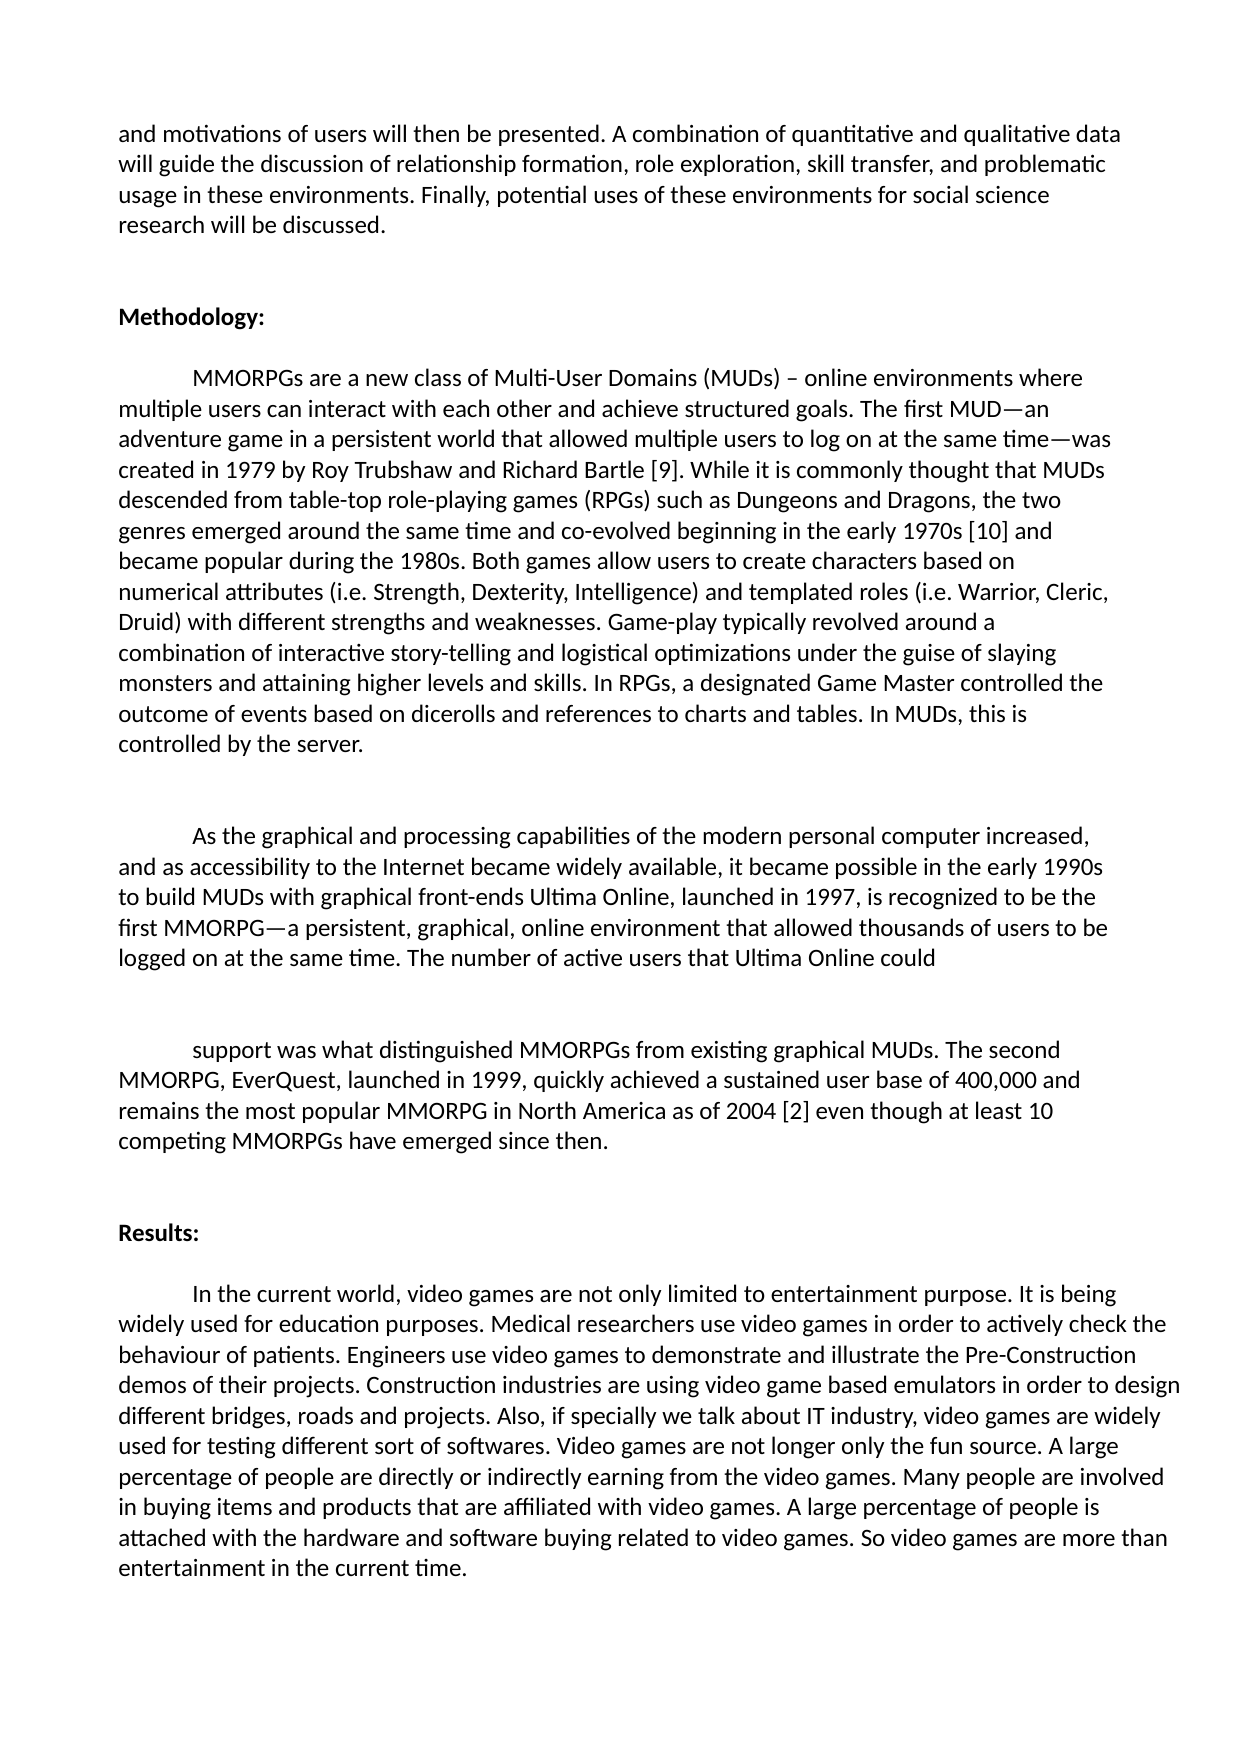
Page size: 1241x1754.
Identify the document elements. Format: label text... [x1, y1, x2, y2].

text In the current world, video games are not only limited to entertainment purpose. It is being widely used for education purposes. Medical researchers use video games in order to actively check the behaviour of patients. Engineers use video games to demonstrate and illustrate the Pre-Construction demos of their projects. Construction industries are using video game based emulators in order to design different bridges, roads and projects. Also, if specially we talk about IT industry, video games are widely used for testing different sort of softwares. Video games are not longer only the fun source. A large percentage of people are directly or indirectly earning from the video games. Many people are involved in buying items and products that are affiliated with video games. A large percentage of people is attached with the hardware and software buying related to video games. So video games are more than entertainment in the current time. [118, 1278, 1188, 1583]
text MMORPGs are a new class of Multi-User Domains (MUDs) – online environments where multiple users can interact with each other and achieve structured goals. The ﬁrst MUD—an adventure game in a persistent world that allowed multiple users to log on at the same time—was created in 1979 by Roy Trubshaw and Richard Bartle [9]. While it is commonly thought that MUDs descended from table-top role-playing games (RPGs) such as Dungeons and Dragons, the two genres emerged around the same time and co-evolved beginning in the early 1970s [10] and became popular during the 1980s. Both games allow users to create characters based on numerical attributes (i.e. Strength, Dexterity, Intelligence) and templated roles (i.e. Warrior, Cleric, Druid) with different strengths and weaknesses. Game-play typically revolved around a combination of interactive story-telling and logistical optimizations under the guise of slaying monsters and attaining higher levels and skills. In RPGs, a designated Game Master controlled the outcome of events based on dicerolls and references to charts and tables. In MUDs, this is controlled by the server. [118, 362, 1122, 759]
text and motivations of users will then be presented. A combination of quantitative and qualitative data will guide the discussion of relationship formation, role exploration, skill transfer, and problematic usage in these environments. Finally, potential uses of these environments for social science research will be discussed. [118, 118, 1122, 240]
text As the graphical and processing capabilities of the modern personal computer increased, and as accessibility to the Internet became widely available, it became possible in the early 1990s to build MUDs with graphical front-ends Ultima Online, launched in 1997, is recognized to be the ﬁrst MMORPG—a persistent, graphical, online environment that allowed thousands of users to be logged on at the same time. The number of active users that Ultima Online could [118, 820, 1122, 973]
text Methodology: [118, 301, 1122, 332]
text Results: [118, 1217, 1122, 1247]
text support was what distinguished MMORPGs from existing graphical MUDs. The second MMORPG, EverQuest, launched in 1999, quickly achieved a sustained user base of 400,000 and remains the most popular MMORPG in North America as of 2004 [2] even though at least 10 competing MMORPGs have emerged since then. [118, 1034, 1122, 1156]
